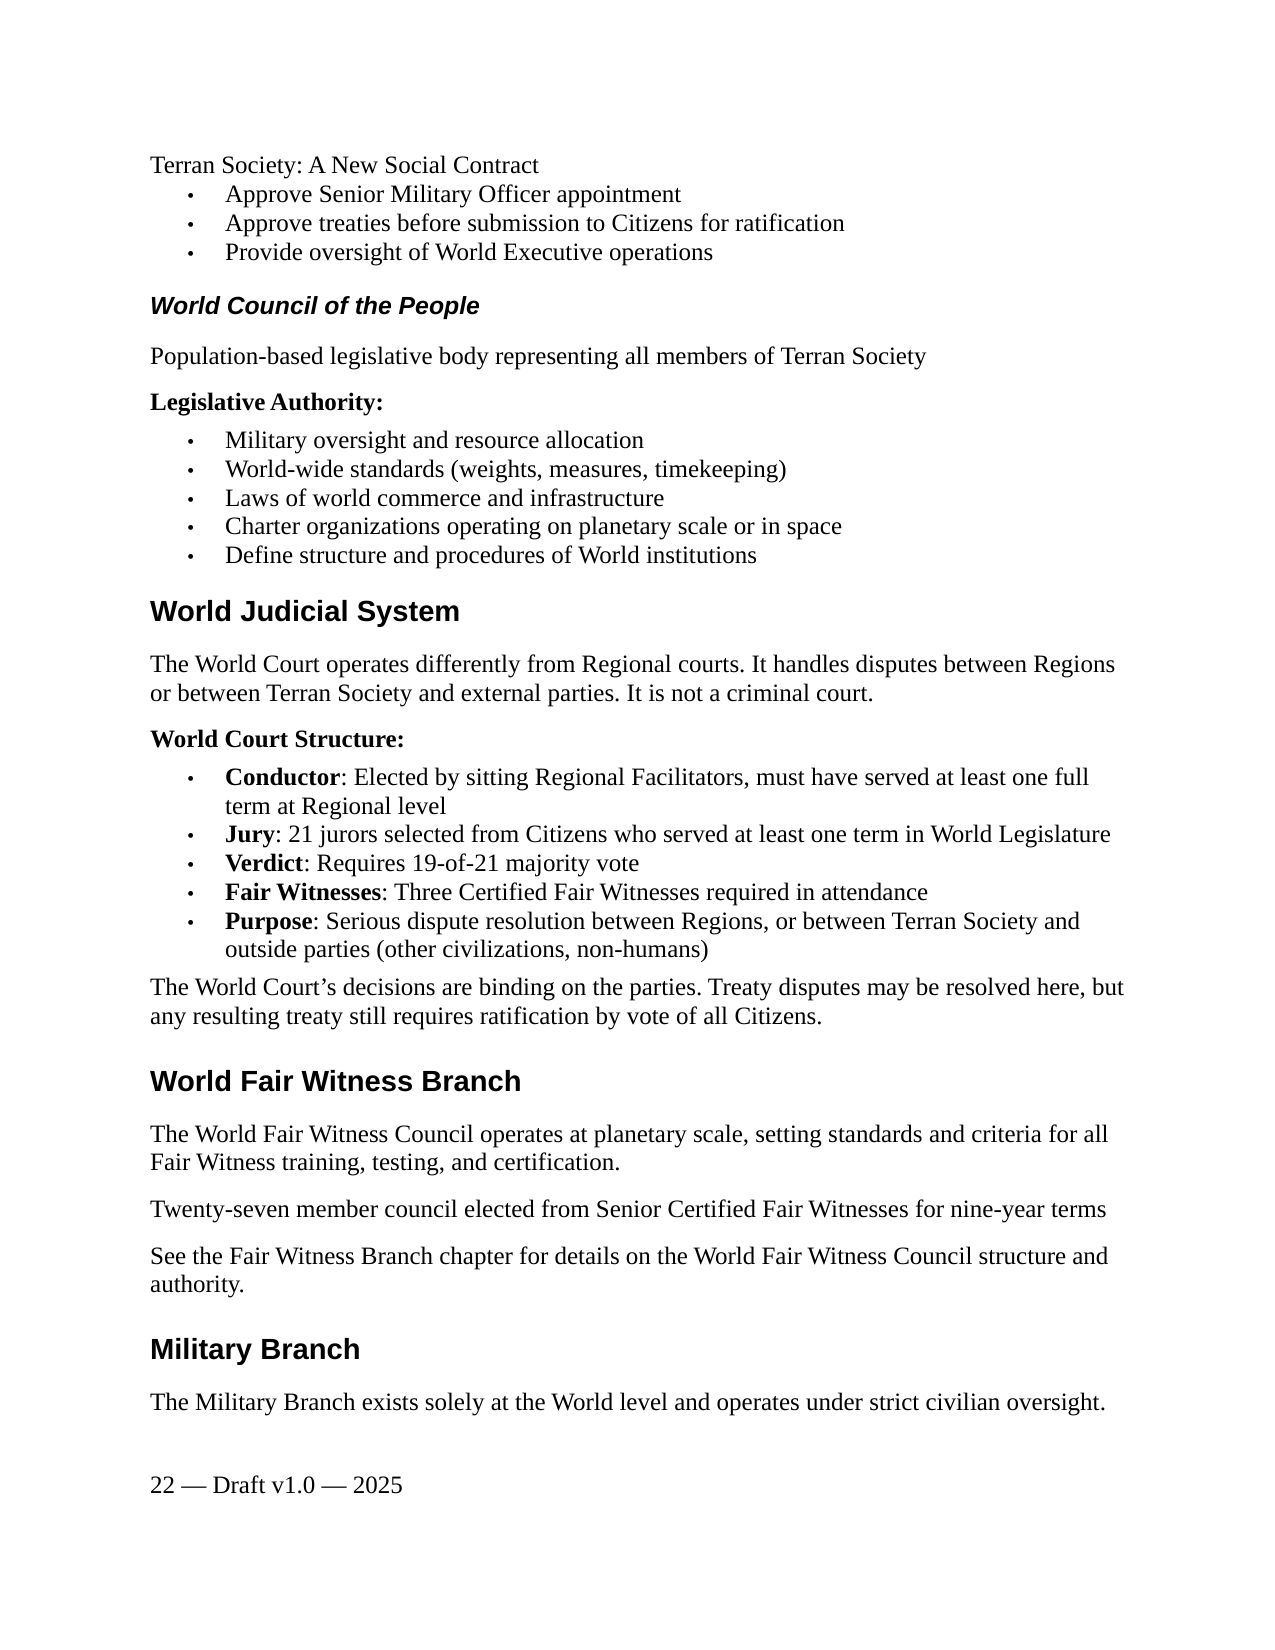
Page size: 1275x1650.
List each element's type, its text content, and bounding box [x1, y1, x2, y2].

list Define structure and procedures of World institutions [187, 540, 1125, 569]
text World Court Structure: [150, 724, 1125, 753]
list Jury: 21 jurors selected from Citizens who served at least one term in World Legislature [187, 819, 1125, 848]
list Military oversight and resource allocation [187, 425, 1125, 454]
subtitle World Fair Witness Branch [150, 1064, 1125, 1097]
text The Military Branch exists solely at the World level and operates under strict civilian oversight. [150, 1387, 1125, 1416]
text The World Fair Witness Council operates at planetary scale, setting standards and criteria for all Fair Witness training, testing, and certification. [150, 1119, 1125, 1176]
list Approve treaties before submission to Citizens for ratification [187, 208, 1125, 237]
text Legislative Authority: [150, 387, 1125, 416]
list Charter organizations operating on planetary scale or in space [187, 511, 1125, 540]
subtitle World Council of the People [150, 291, 1125, 319]
list Conductor: Elected by sitting Regional Facilitators, must have served at least one full term at Regional level [187, 762, 1125, 819]
list Laws of world commerce and infrastructure [187, 483, 1125, 511]
subtitle World Judicial System [150, 594, 1125, 627]
list Provide oversight of World Executive operations [187, 237, 1125, 266]
text The World Court operates differently from Regional courts. It handles disputes between Regions or between Terran Society and external parties. It is not a criminal court. [150, 649, 1125, 706]
text The World Court’s decisions are binding on the parties. Treaty disputes may be resolved here, but any resulting treaty still requires ratification by vote of all Citizens. [150, 972, 1125, 1030]
list Verdict: Requires 19-of-21 majority vote [187, 848, 1125, 877]
list Approve Senior Military Officer appointment [187, 179, 1125, 208]
list World-wide standards (weights, measures, timekeeping) [187, 454, 1125, 483]
subtitle Military Branch [150, 1332, 1125, 1366]
text Population-based legislative body representing all members of Terran Society [150, 341, 1125, 369]
text See the Fair Witness Branch chapter for details on the World Fair Witness Council structure and authority. [150, 1241, 1125, 1298]
list Purpose: Serious dispute resolution between Regions, or between Terran Society and outside parties (other civilizations, non-humans) [187, 906, 1125, 963]
list Fair Witnesses: Three Certified Fair Witnesses required in attendance [187, 877, 1125, 906]
text Twenty-seven member council elected from Senior Certified Fair Witnesses for nine-year terms [150, 1194, 1125, 1223]
